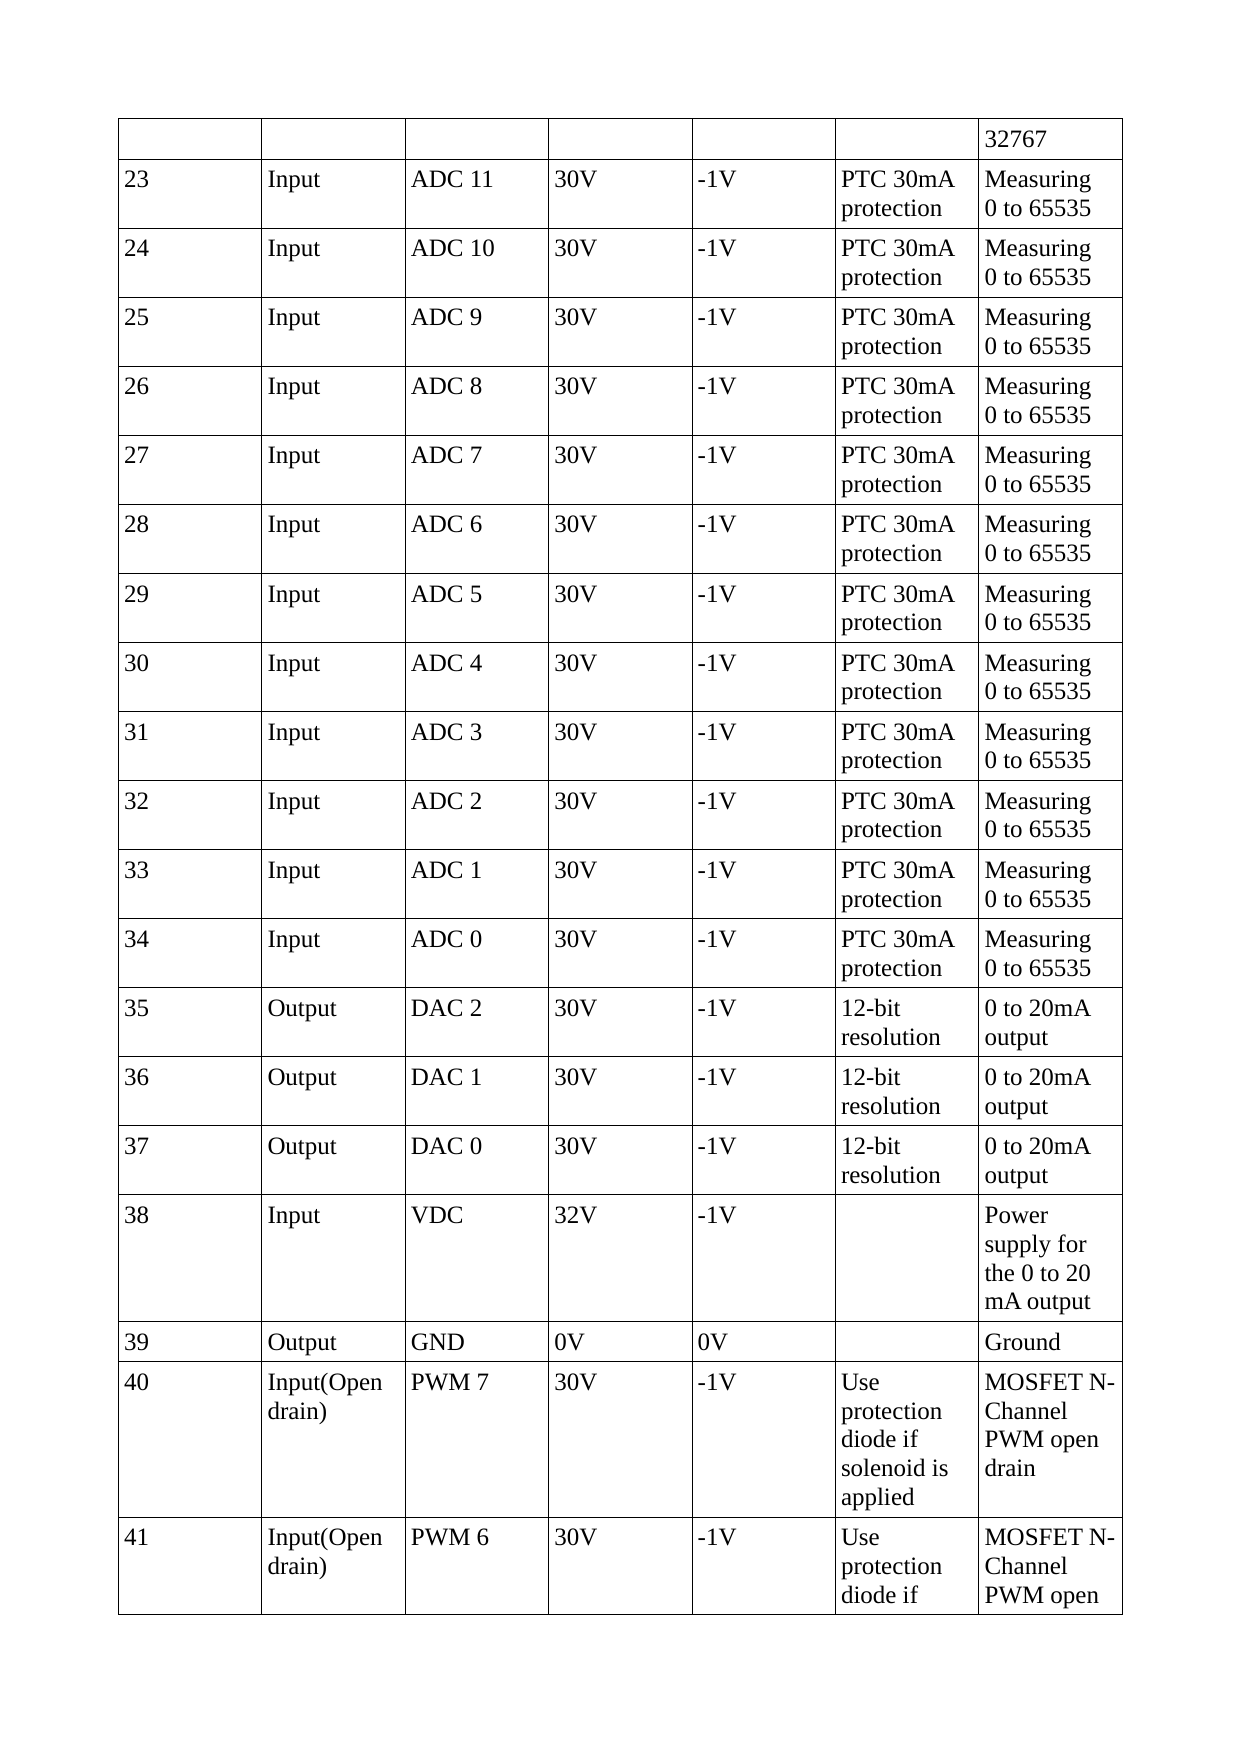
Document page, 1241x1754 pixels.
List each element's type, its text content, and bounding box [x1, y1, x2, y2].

table_cell [262, 119, 405, 158]
table_cell ADC 4 [406, 643, 548, 711]
table_cell PWM 7 [406, 1362, 548, 1517]
table_cell 34 [119, 919, 261, 987]
table_cell Measuring 0 to 65535 [979, 643, 1122, 711]
table_cell 37 [119, 1126, 261, 1194]
table_cell Input [262, 781, 405, 849]
table_cell Measuring 0 to 65535 [979, 160, 1122, 227]
table_cell PTC 30mA protection [836, 574, 978, 642]
table_cell 24 [119, 229, 261, 297]
table_cell -1V [693, 712, 835, 780]
table_cell -1V [693, 160, 835, 227]
table_cell Input [262, 505, 405, 573]
table_cell MOSFET N-Channel PWM open [979, 1518, 1122, 1614]
table_cell ADC 8 [406, 367, 548, 435]
table_cell 0V [693, 1322, 835, 1361]
table_cell DAC 1 [406, 1057, 548, 1125]
table_cell [836, 119, 978, 158]
table_cell -1V [693, 781, 835, 849]
table_cell [693, 119, 835, 158]
table_cell 27 [119, 436, 261, 504]
table_cell PTC 30mA protection [836, 367, 978, 435]
table_cell 29 [119, 574, 261, 642]
table_cell Input [262, 643, 405, 711]
table_cell [836, 1322, 978, 1361]
table_cell DAC 0 [406, 1126, 548, 1194]
table_cell 25 [119, 298, 261, 366]
table_cell -1V [693, 505, 835, 573]
table_cell Input [262, 367, 405, 435]
table_cell ADC 2 [406, 781, 548, 849]
table_cell 35 [119, 988, 261, 1056]
table_cell -1V [693, 1126, 835, 1194]
table_cell PTC 30mA protection [836, 919, 978, 987]
table_cell Input [262, 712, 405, 780]
table_cell Input(Open drain) [262, 1518, 405, 1614]
table_cell ADC 10 [406, 229, 548, 297]
table_cell Measuring 0 to 65535 [979, 781, 1122, 849]
table_cell 30 [119, 643, 261, 711]
table_cell 30V [549, 1362, 692, 1517]
table_cell 38 [119, 1195, 261, 1321]
table_cell GND [406, 1322, 548, 1361]
table_cell 30V [549, 643, 692, 711]
table_cell ADC 7 [406, 436, 548, 504]
table_cell 0 to 20mA output [979, 988, 1122, 1056]
table_cell ADC 9 [406, 298, 548, 366]
table_cell Measuring 0 to 65535 [979, 436, 1122, 504]
table_cell PWM 6 [406, 1518, 548, 1614]
table_cell Measuring 0 to 65535 [979, 298, 1122, 366]
table_cell Power supply for the 0 to 20 mA output [979, 1195, 1122, 1321]
table_cell 30V [549, 505, 692, 573]
table_cell Output [262, 988, 405, 1056]
table_cell PTC 30mA protection [836, 298, 978, 366]
table_cell Measuring 0 to 65535 [979, 919, 1122, 987]
table_cell 30V [549, 574, 692, 642]
table_cell ADC 11 [406, 160, 548, 227]
table_cell 12-bit resolution [836, 1126, 978, 1194]
table_cell 30V [549, 160, 692, 227]
table_cell Measuring 0 to 65535 [979, 574, 1122, 642]
table_cell -1V [693, 436, 835, 504]
table_cell Input [262, 850, 405, 918]
table_cell Output [262, 1322, 405, 1361]
table_cell -1V [693, 574, 835, 642]
table_cell -1V [693, 850, 835, 918]
table_cell 0V [549, 1322, 692, 1361]
table_cell Measuring 0 to 65535 [979, 505, 1122, 573]
table_cell PTC 30mA protection [836, 643, 978, 711]
table_cell PTC 30mA protection [836, 505, 978, 573]
table_cell Input(Open drain) [262, 1362, 405, 1517]
table_cell -1V [693, 1057, 835, 1125]
table_cell Measuring 0 to 65535 [979, 712, 1122, 780]
table_cell 28 [119, 505, 261, 573]
table_cell -1V [693, 643, 835, 711]
table_cell Input [262, 574, 405, 642]
table_cell 40 [119, 1362, 261, 1517]
table_cell -1V [693, 1518, 835, 1614]
table_cell ADC 5 [406, 574, 548, 642]
table_cell -1V [693, 919, 835, 987]
table_cell PTC 30mA protection [836, 850, 978, 918]
table_cell -1V [693, 1195, 835, 1321]
table_cell [119, 119, 261, 158]
table_cell PTC 30mA protection [836, 712, 978, 780]
table_cell ADC 3 [406, 712, 548, 780]
table_cell 32 [119, 781, 261, 849]
table_cell -1V [693, 298, 835, 366]
table_cell 30V [549, 781, 692, 849]
table_cell Output [262, 1057, 405, 1125]
table_cell 30V [549, 712, 692, 780]
table_cell -1V [693, 988, 835, 1056]
table_cell Input [262, 919, 405, 987]
table_cell Use protection diode if solenoid is applied [836, 1362, 978, 1517]
table_cell VDC [406, 1195, 548, 1321]
table_cell 30V [549, 298, 692, 366]
table_cell [549, 119, 692, 158]
table_cell MOSFET N-Channel PWM open drain [979, 1362, 1122, 1517]
table_cell 30V [549, 367, 692, 435]
table_cell PTC 30mA protection [836, 781, 978, 849]
table_cell -1V [693, 1362, 835, 1517]
table_cell PTC 30mA protection [836, 229, 978, 297]
table_cell Input [262, 229, 405, 297]
table_cell Input [262, 160, 405, 227]
table_cell Ground [979, 1322, 1122, 1361]
table_cell 31 [119, 712, 261, 780]
table_cell 30V [549, 229, 692, 297]
table_cell 33 [119, 850, 261, 918]
table_cell 32V [549, 1195, 692, 1321]
table_cell 12-bit resolution [836, 988, 978, 1056]
table_cell ADC 1 [406, 850, 548, 918]
table_cell Measuring 0 to 65535 [979, 367, 1122, 435]
table_cell 36 [119, 1057, 261, 1125]
table_cell 30V [549, 436, 692, 504]
table_cell 30V [549, 850, 692, 918]
table_cell 30V [549, 1057, 692, 1125]
table_cell 30V [549, 1126, 692, 1194]
table_cell Measuring 0 to 65535 [979, 850, 1122, 918]
table_cell 12-bit resolution [836, 1057, 978, 1125]
table_cell DAC 2 [406, 988, 548, 1056]
table_cell PTC 30mA protection [836, 160, 978, 227]
table_cell 32767 [979, 119, 1122, 158]
table_cell 41 [119, 1518, 261, 1614]
table_cell 23 [119, 160, 261, 227]
table_cell Use protection diode if [836, 1518, 978, 1614]
table_cell -1V [693, 229, 835, 297]
table_cell Measuring 0 to 65535 [979, 229, 1122, 297]
table_cell 39 [119, 1322, 261, 1361]
table_cell Input [262, 298, 405, 366]
table_cell Input [262, 1195, 405, 1321]
table_cell 26 [119, 367, 261, 435]
table_cell PTC 30mA protection [836, 436, 978, 504]
table_cell Input [262, 436, 405, 504]
table_cell 30V [549, 988, 692, 1056]
table_cell [836, 1195, 978, 1321]
table_cell 0 to 20mA output [979, 1057, 1122, 1125]
table_cell Output [262, 1126, 405, 1194]
table_cell 30V [549, 919, 692, 987]
table_cell ADC 0 [406, 919, 548, 987]
table_cell ADC 6 [406, 505, 548, 573]
table_cell 0 to 20mA output [979, 1126, 1122, 1194]
table_cell -1V [693, 367, 835, 435]
table_cell [406, 119, 548, 158]
table_cell 30V [549, 1518, 692, 1614]
